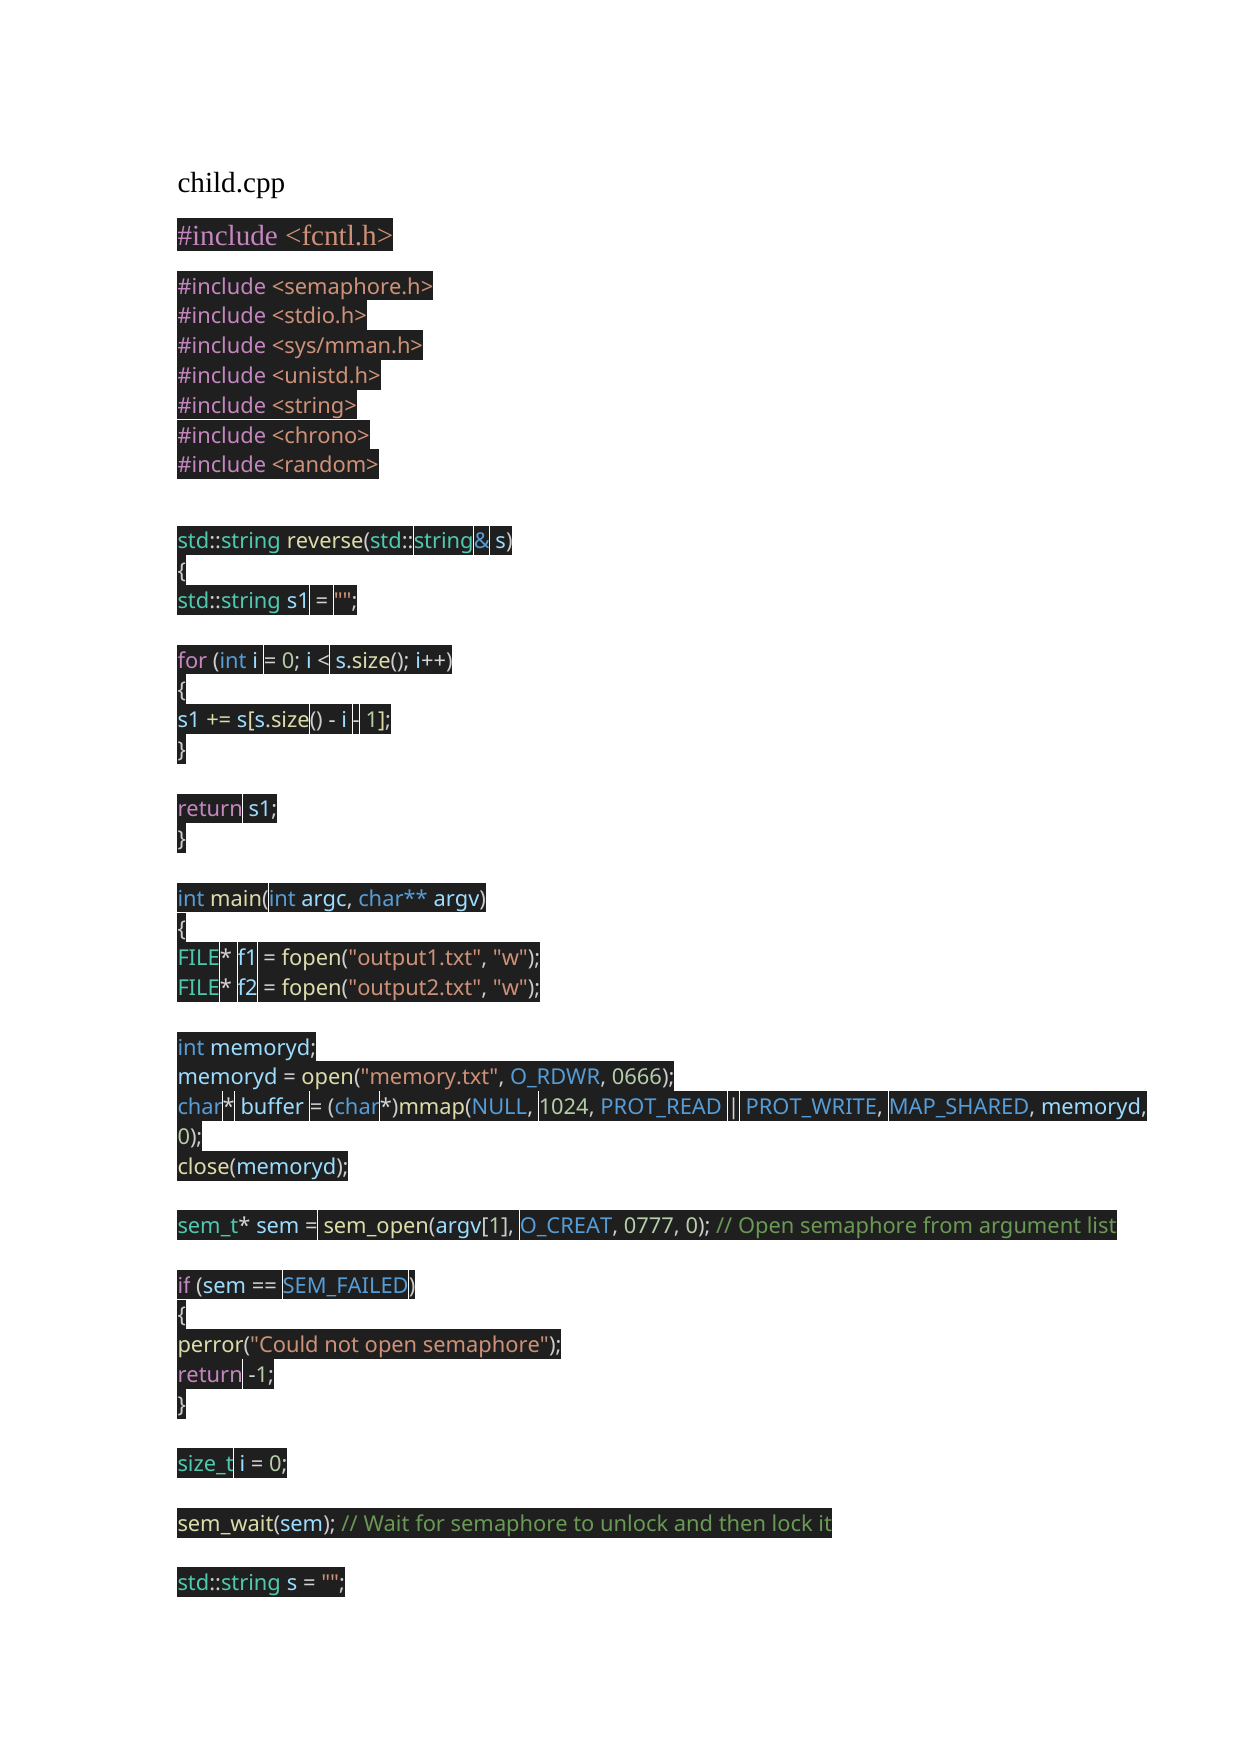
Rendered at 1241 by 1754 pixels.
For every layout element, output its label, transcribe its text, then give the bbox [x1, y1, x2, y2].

text return -1; [177, 1359, 1152, 1389]
text } [177, 1389, 1152, 1419]
text std::string s = ""; [177, 1567, 1152, 1597]
text #include <fcntl.h> [177, 218, 1152, 251]
text child.cpp [177, 165, 1152, 198]
text } [177, 734, 1152, 764]
text #include <semaphore.h> [177, 271, 1152, 300]
text std::string s1 = ""; [177, 585, 1152, 615]
text #include <unistd.h> [177, 360, 1152, 390]
text #include <sys/mman.h> [177, 330, 1152, 360]
text close(memoryd); [177, 1151, 1152, 1181]
text } [177, 823, 1152, 853]
text #include <string> [177, 390, 1152, 419]
text s1 += s[s.size() - i - 1]; [177, 704, 1152, 734]
text for (int i = 0; i < s.size(); i++) [177, 644, 1152, 674]
text sem_wait(sem); // Wait for semaphore to unlock and then lock it [177, 1508, 1152, 1538]
text sem_t* sem = sem_open(argv[1], O_CREAT, 0777, 0); // Open semaphore from argument list [177, 1210, 1152, 1240]
text size_t i = 0; [177, 1448, 1152, 1478]
text { [177, 674, 1152, 704]
text #include <random> [177, 449, 1152, 479]
text std::string reverse(std::string& s) [177, 526, 1152, 555]
text return s1; [177, 793, 1152, 823]
text char* buffer = (char*)mmap(NULL, 1024, PROT_READ | PROT_WRITE, MAP_SHARED, memoryd, 0); [177, 1091, 1152, 1151]
text { [177, 912, 1152, 942]
text { [177, 555, 1152, 585]
text int main(int argc, char** argv) [177, 883, 1152, 912]
text if (sem == SEM_FAILED) [177, 1270, 1152, 1299]
text memoryd = open("memory.txt", O_RDWR, 0666); [177, 1061, 1152, 1091]
text FILE* f1 = fopen("output1.txt", "w"); [177, 942, 1152, 972]
text perror("Could not open semaphore"); [177, 1329, 1152, 1359]
text #include <chrono> [177, 419, 1152, 449]
text int memoryd; [177, 1032, 1152, 1061]
text FILE* f2 = fopen("output2.txt", "w"); [177, 972, 1152, 1002]
text #include <stdio.h> [177, 300, 1152, 330]
text { [177, 1299, 1152, 1329]
